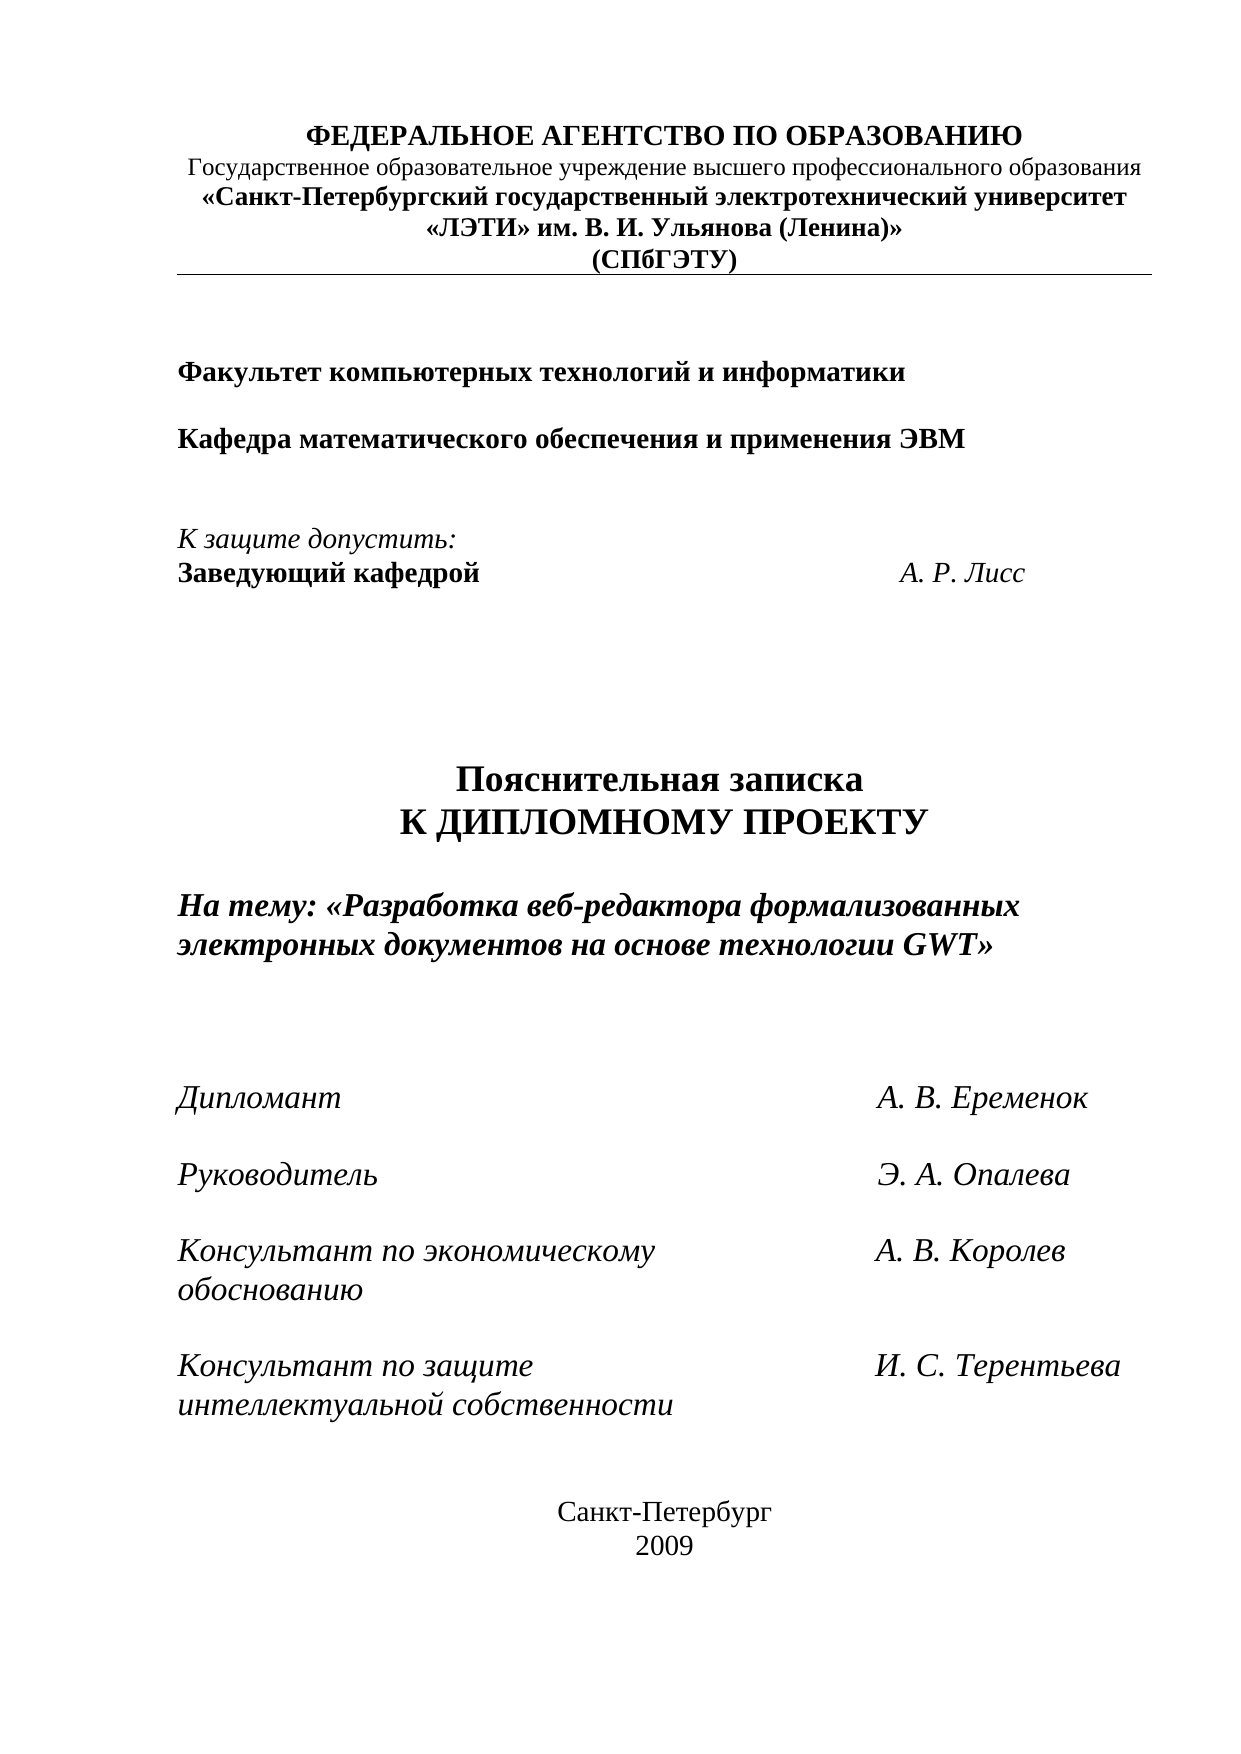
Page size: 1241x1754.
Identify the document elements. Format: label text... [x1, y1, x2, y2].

text Государственное образовательное учреждение высшего профессионального образования [177, 152, 1152, 180]
text На тему: «Разработка веб-редактора формализованных электронных документов на основе технологии GWT» [177, 886, 1152, 962]
text интеллектуальной собственности [177, 1384, 1152, 1422]
text Дипломант А. В. Еременок [177, 1077, 1152, 1116]
text Руководитель Э. А. Опалева [177, 1154, 1152, 1192]
text К защите допустить: [177, 521, 1152, 555]
text Санкт-Петербург [177, 1494, 1152, 1528]
text Факультет компьютерных технологий и информатики [177, 354, 1152, 387]
text Кафедра математического обеспечения и применения ЭВМ [177, 421, 1152, 454]
text Консультант по защите И. С. Терентьева [177, 1346, 1152, 1384]
text Заведующий кафедрой А. Р. Лисс [177, 555, 1152, 588]
text обоснованию [177, 1269, 1152, 1307]
text (СПбГЭТУ) [177, 243, 1152, 274]
text «САНКТ-ПЕТЕРБУРГСКИЙ ГОСУДАРСТВЕННЫЙ ЭЛЕКТРОТЕХНИЧЕСКИЙ УНИВЕРСИТЕТ «ЛЭТИ» им. В. И. Ульянова (Ленина)» [177, 180, 1152, 243]
text Пояснительная записка [177, 756, 1152, 799]
text ФЕДЕРАЛЬНОЕ АГЕНТСТВО ПО ОБРАЗОВАНИЮ [177, 118, 1152, 152]
text 2009 [177, 1528, 1152, 1561]
text К ДИПЛОМНОМУ ПРОЕКТУ [177, 799, 1152, 842]
text Консультант по экономическому А. В. Королев [177, 1231, 1152, 1269]
